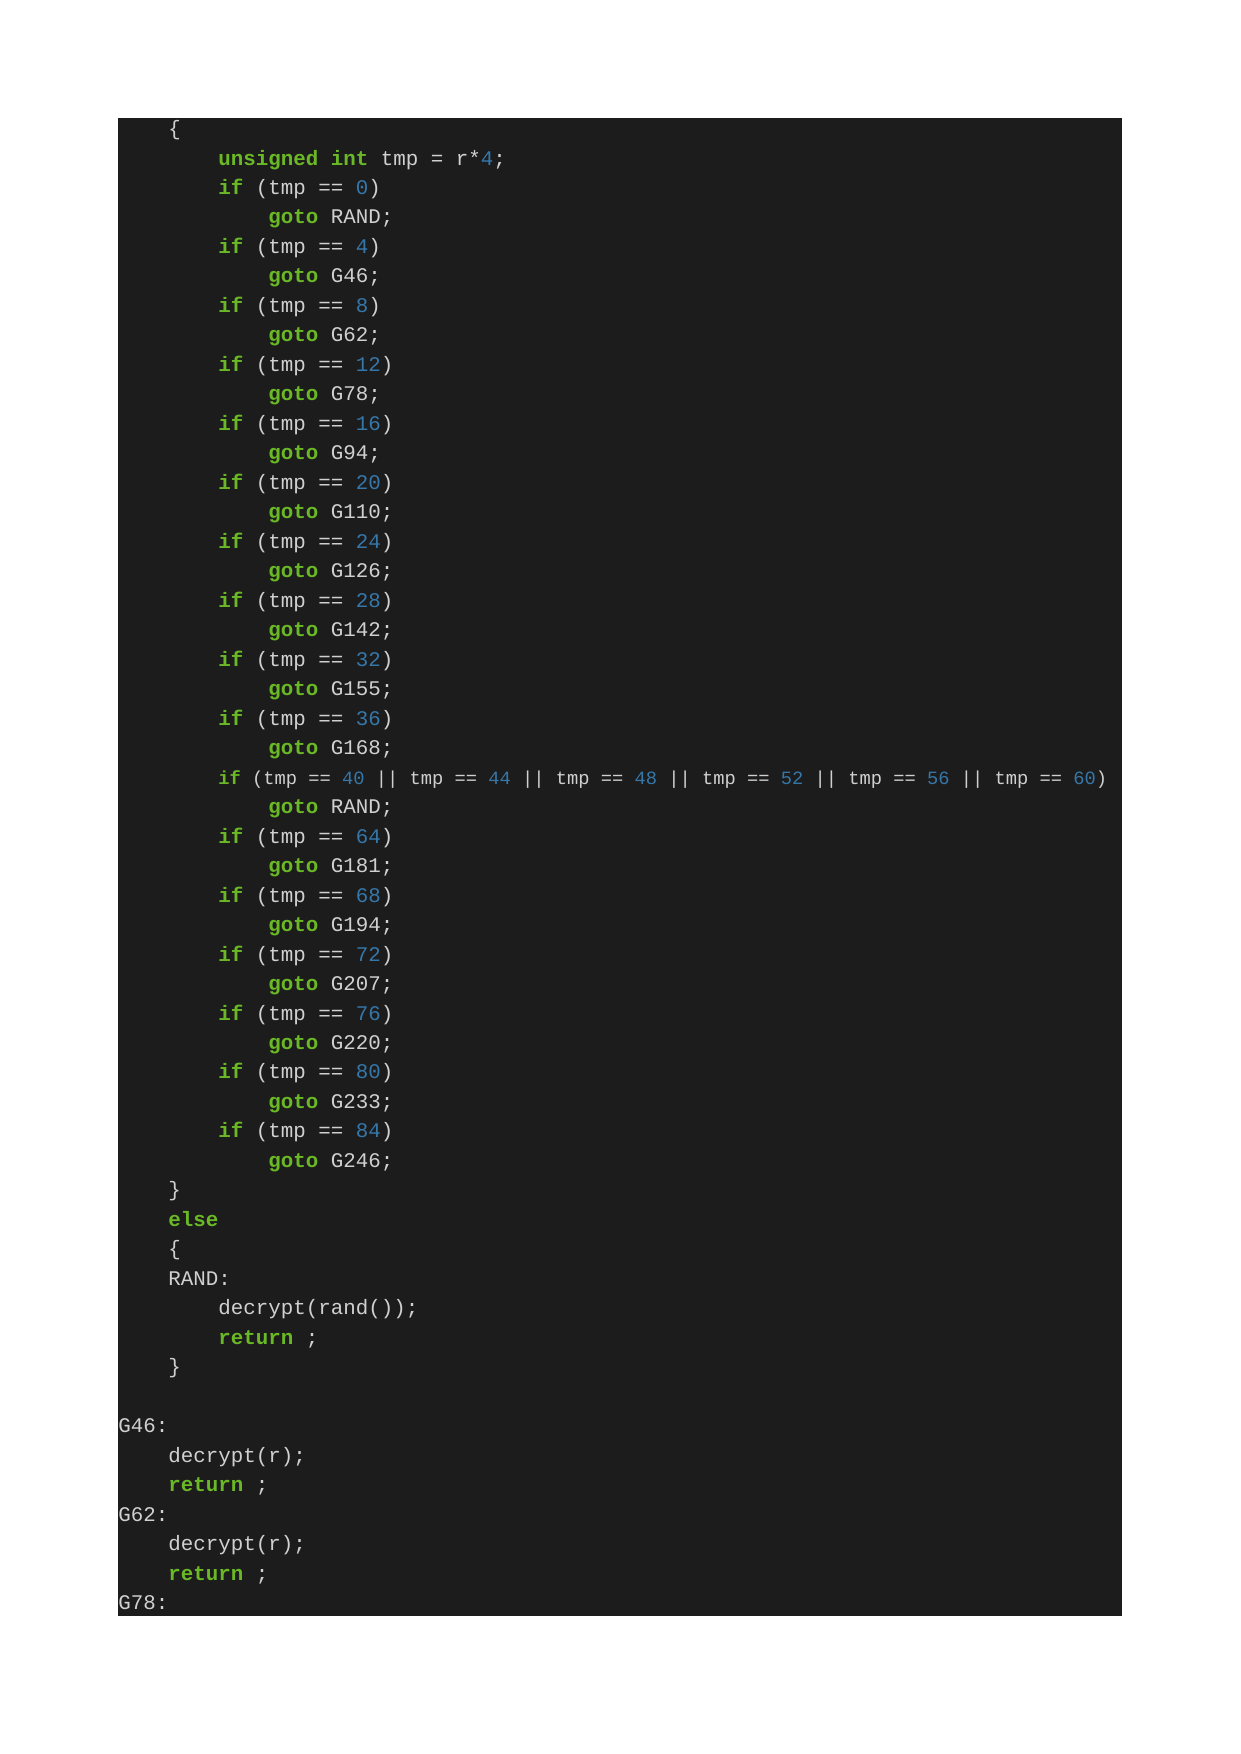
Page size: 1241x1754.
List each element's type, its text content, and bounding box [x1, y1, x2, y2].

text decrypt(r); [118, 1533, 1122, 1557]
text goto G155; [118, 678, 1122, 702]
text if (tmp == 4) [118, 236, 1122, 260]
text decrypt(rand()); [118, 1297, 1122, 1321]
text goto G233; [118, 1091, 1122, 1114]
text goto G194; [118, 914, 1122, 938]
text goto G142; [118, 619, 1122, 643]
text goto RAND; [118, 207, 1122, 230]
text if (tmp == 0) [118, 177, 1122, 201]
text { [118, 1238, 1122, 1262]
text goto G110; [118, 501, 1122, 525]
text if (tmp == 24) [118, 531, 1122, 554]
text } [118, 1356, 1122, 1380]
text if (tmp == 72) [118, 943, 1122, 967]
text goto RAND; [118, 796, 1122, 820]
text if (tmp == 20) [118, 472, 1122, 496]
text goto G168; [118, 737, 1122, 761]
text G62: [118, 1504, 1122, 1527]
text } [118, 1179, 1122, 1203]
text goto G62; [118, 324, 1122, 348]
text goto G181; [118, 855, 1122, 879]
text if (tmp == 84) [118, 1120, 1122, 1144]
text goto G126; [118, 560, 1122, 584]
text return ; [118, 1474, 1122, 1498]
text RAND: [118, 1268, 1122, 1291]
text if (tmp == 16) [118, 413, 1122, 437]
text if (tmp == 36) [118, 708, 1122, 731]
text decrypt(r); [118, 1445, 1122, 1468]
text goto G220; [118, 1032, 1122, 1056]
text if (tmp == 28) [118, 590, 1122, 613]
text return ; [118, 1327, 1122, 1350]
text { [118, 118, 1122, 142]
text if (tmp == 32) [118, 649, 1122, 672]
text if (tmp == 68) [118, 884, 1122, 908]
text goto G246; [118, 1150, 1122, 1173]
text G46: [118, 1415, 1122, 1439]
text unsigned int tmp = r*4; [118, 148, 1122, 171]
text if (tmp == 76) [118, 1002, 1122, 1026]
text G78: [118, 1592, 1122, 1616]
text else [118, 1209, 1122, 1232]
text if (tmp == 40 || tmp == 44 || tmp == 48 || tmp == 52 || tmp == 56 || tmp == 60) [118, 767, 1122, 790]
text goto G46; [118, 266, 1122, 289]
text goto G78; [118, 383, 1122, 407]
text if (tmp == 80) [118, 1061, 1122, 1085]
text goto G207; [118, 973, 1122, 997]
text if (tmp == 64) [118, 826, 1122, 849]
text goto G94; [118, 442, 1122, 466]
text return ; [118, 1563, 1122, 1586]
text if (tmp == 8) [118, 295, 1122, 319]
text if (tmp == 12) [118, 354, 1122, 378]
